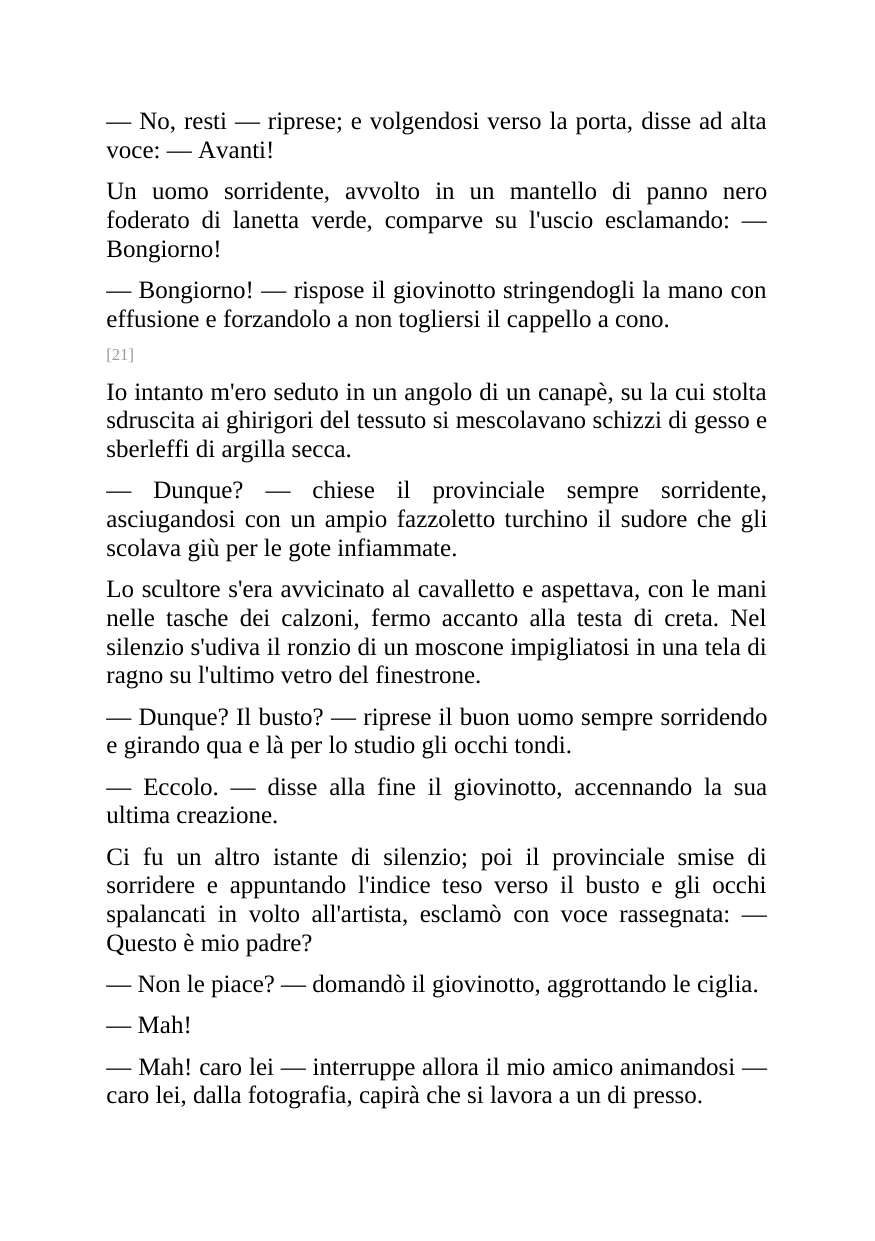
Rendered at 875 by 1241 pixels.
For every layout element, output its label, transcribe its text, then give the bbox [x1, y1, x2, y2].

text [21] [134, 345, 768, 364]
text — Dunque? — chiese il provinciale sempre sorridente, asciugandosi con un ampio fazzoletto turchino il sudore che gli scolava giù per le gote infiammate. [106, 475, 768, 562]
text Ci fu un altro istante di silenzio; poi il provinciale smise di sorridere e appuntando l'indice teso verso il busto e gli occhi spalancati in volto all'artista, esclamò con voce rassegnata: — Questo è mio padre? [106, 842, 768, 957]
text — Non le piace? — domandò il giovinotto, aggrottando le ciglia. [106, 969, 768, 998]
text Un uomo sorridente, avvolto in un mantello di panno nero foderato di lanetta verde, comparve su l'uscio esclamando: — Bongiorno! [106, 176, 768, 262]
text Io intanto m'ero seduto in un angolo di un canapè, su la cui stolta sdruscita ai ghirigori del tessuto si mescolavano schizzi di gesso e sberleffi di argilla secca. [106, 377, 768, 463]
text — No, resti — riprese; e volgendosi verso la porta, disse ad alta voce: — Avanti! [106, 106, 768, 164]
text — Mah! caro lei — interruppe allora il mio amico animandosi — caro lei, dalla fotografia, capirà che si lavora a un di presso. [106, 1052, 768, 1109]
text — Bongiorno! — rispose il giovinotto stringendogli la mano con effusione e forzandolo a non togliersi il cappello a cono. [106, 275, 768, 332]
text Lo scultore s'era avvicinato al cavalletto e aspettava, con le mani nelle tasche dei calzoni, fermo accanto alla testa di creta. Nel silenzio s'udiva il ronzio di un moscone impigliatosi in una tela di ragno su l'ultimo vetro del finestrone. [106, 574, 768, 689]
text — Mah! [106, 1010, 768, 1039]
text — Eccolo. — disse alla fine il giovinotto, accennando la sua ultima creazione. [106, 772, 768, 829]
text — Dunque? Il busto? — riprese il buon uomo sempre sorridendo e girando qua e là per lo studio gli occhi tondi. [106, 702, 768, 759]
